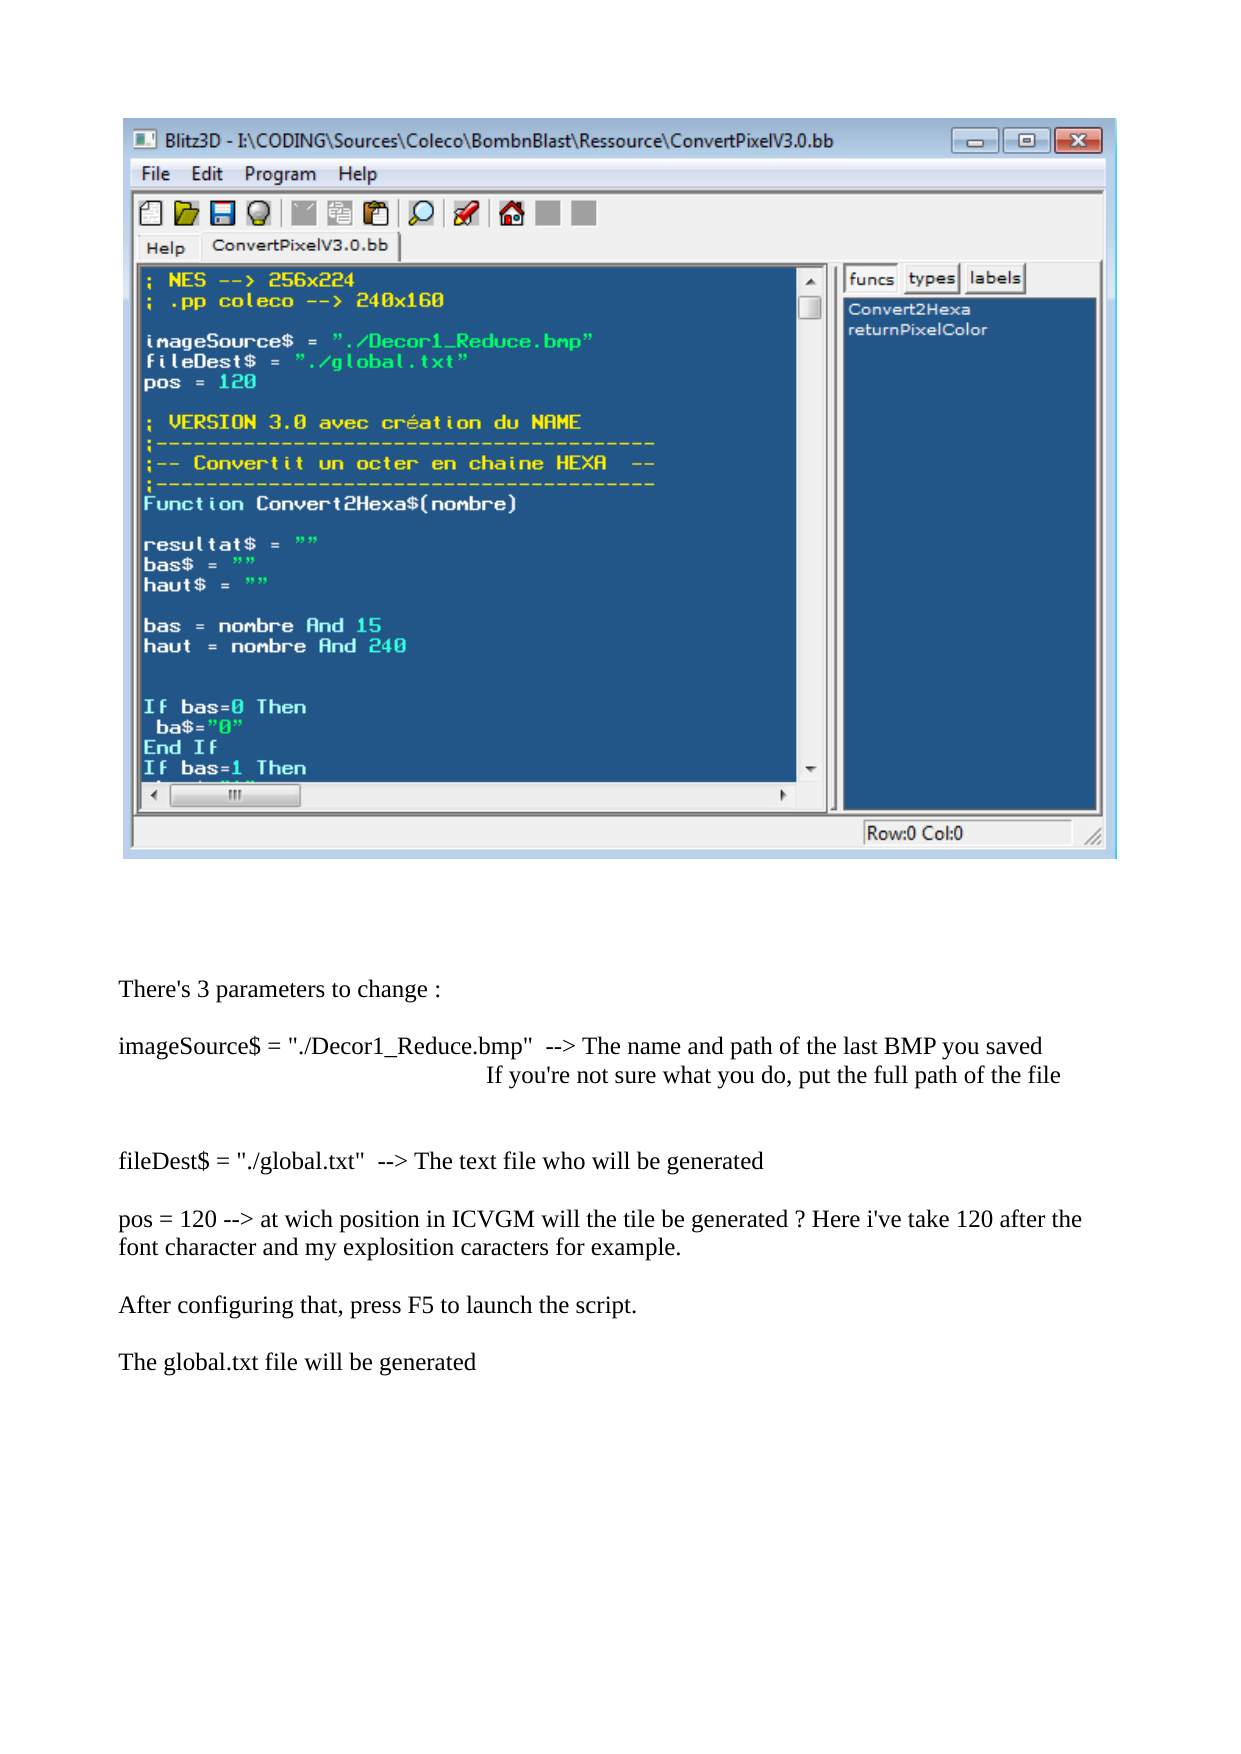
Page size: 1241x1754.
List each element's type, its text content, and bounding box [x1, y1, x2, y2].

text After configuring that, press F5 to launch the script. [118, 1290, 1122, 1319]
text pos = 120 --> at wich position in ICVGM will the tile be generated ? Here i've take 120 after the font character and my explosition caracters for example. [118, 1204, 1122, 1261]
text The global.txt file will be generated [118, 1347, 1122, 1376]
text fileDest$ = "./global.txt" --> The text file who will be generated [118, 1146, 1122, 1175]
text If you're not sure what you do, put the full path of the file [118, 1060, 1122, 1089]
picture [123, 118, 1117, 859]
text There's 3 parameters to change : [118, 974, 1122, 1002]
text imageSource$ = "./Decor1_Reduce.bmp" --> The name and path of the last BMP you saved [118, 1031, 1122, 1060]
